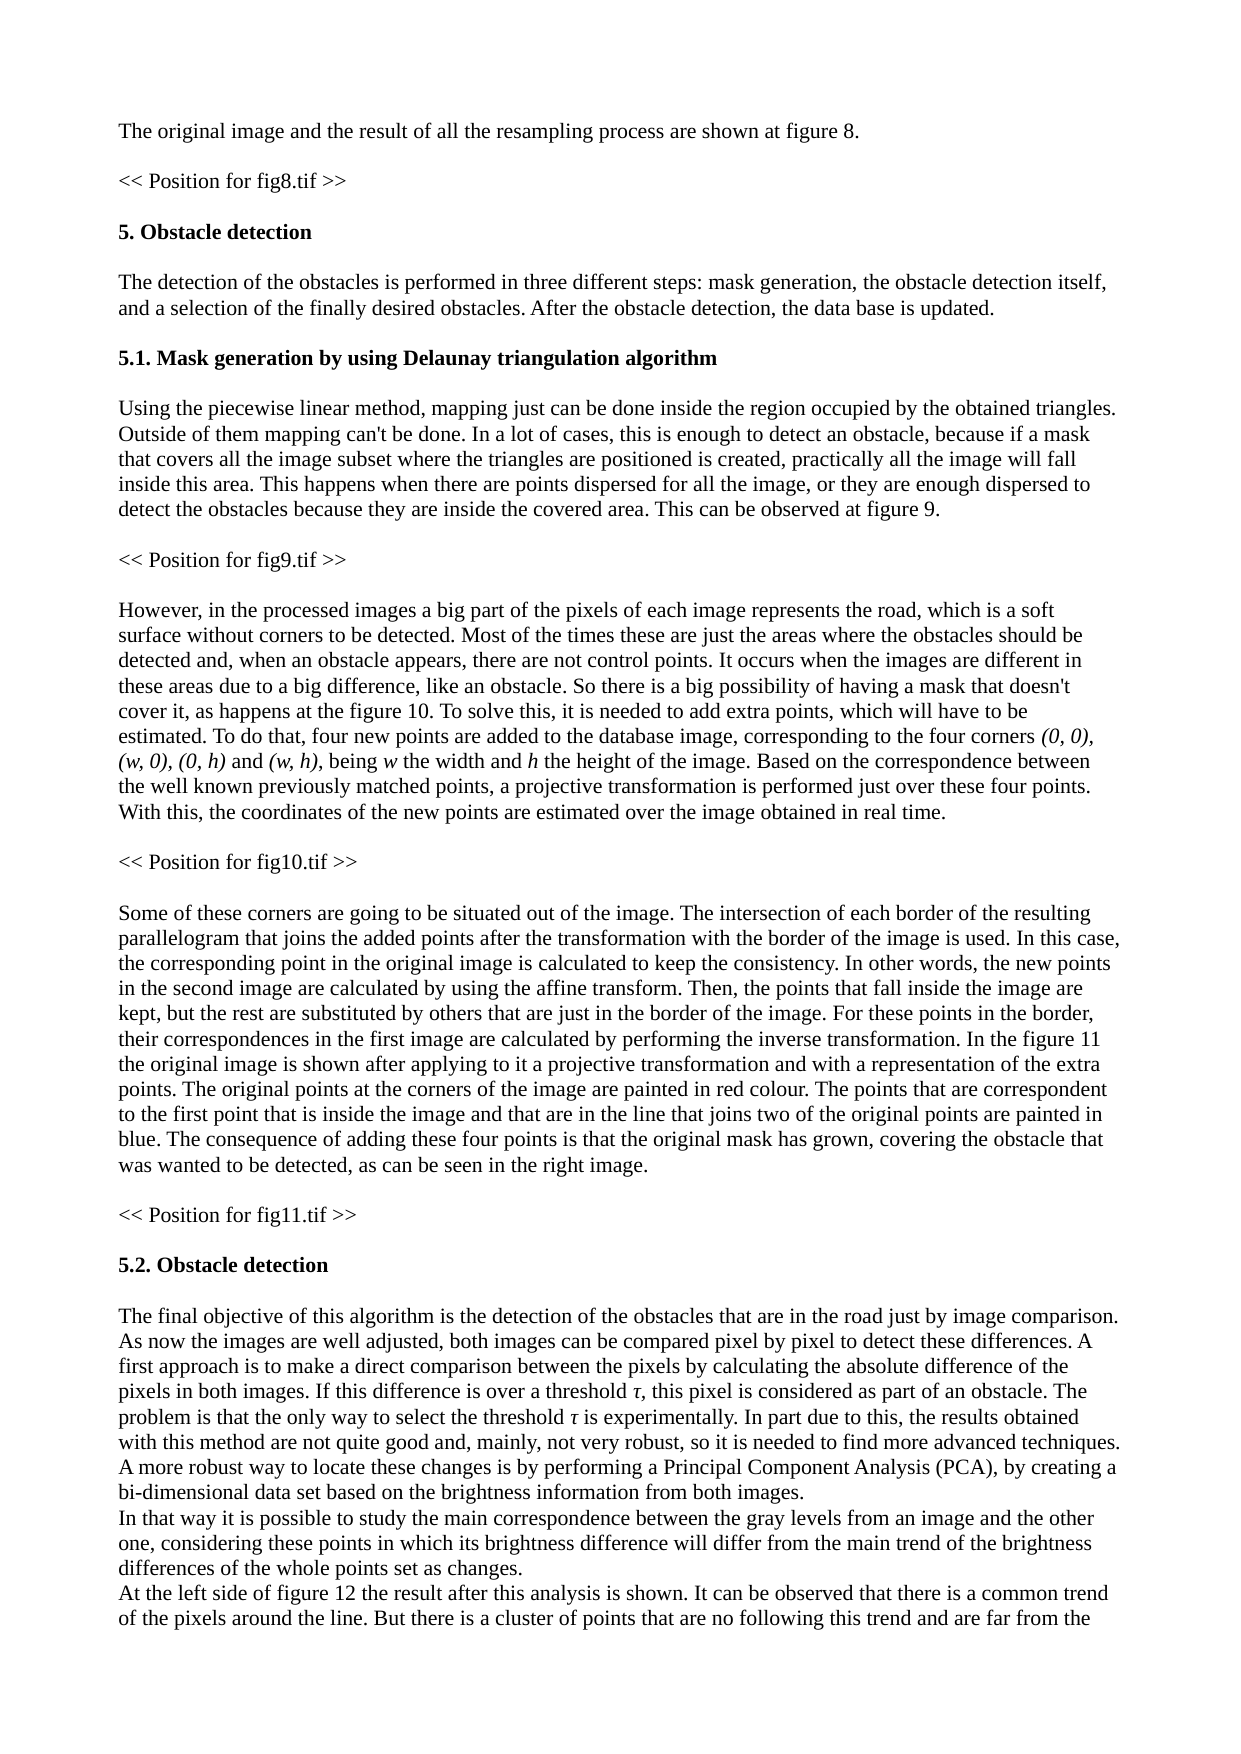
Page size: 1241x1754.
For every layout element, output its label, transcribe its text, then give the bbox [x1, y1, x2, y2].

text << Position for fig11.tif >> [118, 1202, 1122, 1227]
text 5.2. Obstacle detection [118, 1252, 1122, 1278]
text In that way it is possible to study the main correspondence between the gray levels from an image and the other one, considering these points in which its brightness difference will differ from the main trend of the brightness differences of the whole points set as changes. [118, 1504, 1122, 1580]
text The detection of the obstacles is performed in three different steps: mask generation, the obstacle detection itself, and a selection of the finally desired obstacles. After the obstacle detection, the data base is updated. [118, 269, 1122, 320]
text 5.1. Mask generation by using Delaunay triangulation algorithm [118, 345, 1122, 370]
text However, in the processed images a big part of the pixels of each image represents the road, which is a soft surface without corners to be detected. Most of the times these are just the areas where the obstacles should be detected and, when an obstacle appears, there are not control points. It occurs when the images are different in these areas due to a big difference, like an obstacle. So there is a big possibility of having a mask that doesn't cover it, as happens at the figure 10. To solve this, it is needed to add extra points, which will have to be estimated. To do that, four new points are added to the database image, corresponding to the four corners (0, 0), (w, 0), (0, h) and (w, h), being w the width and h the height of the image. Based on the correspondence between the well known previously matched points, a projective transformation is performed just over these four points. With this, the coordinates of the new points are estimated over the image obtained in real time. [118, 597, 1122, 824]
text The original image and the result of all the resampling process are shown at figure 8. [118, 118, 1122, 143]
text << Position for fig10.tif >> [118, 849, 1122, 874]
text 5. Obstacle detection [118, 219, 1122, 244]
text The final objective of this algorithm is the detection of the obstacles that are in the road just by image comparison. As now the images are well adjusted, both images can be compared pixel by pixel to detect these differences. A first approach is to make a direct comparison between the pixels by calculating the absolute difference of the pixels in both images. If this difference is over a threshold τ, this pixel is considered as part of an obstacle. The problem is that the only way to select the threshold τ is experimentally. In part due to this, the results obtained with this method are not quite good and, mainly, not very robust, so it is needed to find more advanced techniques. [118, 1303, 1122, 1454]
text << Position for fig9.tif >> [118, 547, 1122, 572]
text At the left side of figure 12 the result after this analysis is shown. It can be observed that there is a common trend of the pixels around the line. But there is a cluster of points that are no following this trend and are far from the [118, 1580, 1122, 1631]
text A more robust way to locate these changes is by performing a Principal Component Analysis (PCA), by creating a bi-dimensional data set based on the brightness information from both images. [118, 1454, 1122, 1504]
text Some of these corners are going to be situated out of the image. The intersection of each border of the resulting parallelogram that joins the added points after the transformation with the border of the image is used. In this case, the corresponding point in the original image is calculated to keep the consistency. In other words, the new points in the second image are calculated by using the affine transform. Then, the points that fall inside the image are kept, but the rest are substituted by others that are just in the border of the image. For these points in the border, their correspondences in the first image are calculated by performing the inverse transformation. In the figure 11 the original image is shown after applying to it a projective transformation and with a representation of the extra points. The original points at the corners of the image are painted in red colour. The points that are correspondent to the first point that is inside the image and that are in the line that joins two of the original points are painted in blue. The consequence of adding these four points is that the original mask has grown, covering the obstacle that was wanted to be detected, as can be seen in the right image. [118, 899, 1122, 1177]
text << Position for fig8.tif >> [118, 168, 1122, 194]
text Using the piecewise linear method, mapping just can be done inside the region occupied by the obtained triangles. Outside of them mapping can't be done. In a lot of cases, this is enough to detect an obstacle, because if a mask that covers all the image subset where the triangles are positioned is created, practically all the image will fall inside this area. This happens when there are points dispersed for all the image, or they are enough dispersed to detect the obstacles because they are inside the covered area. This can be observed at figure 9. [118, 395, 1122, 521]
